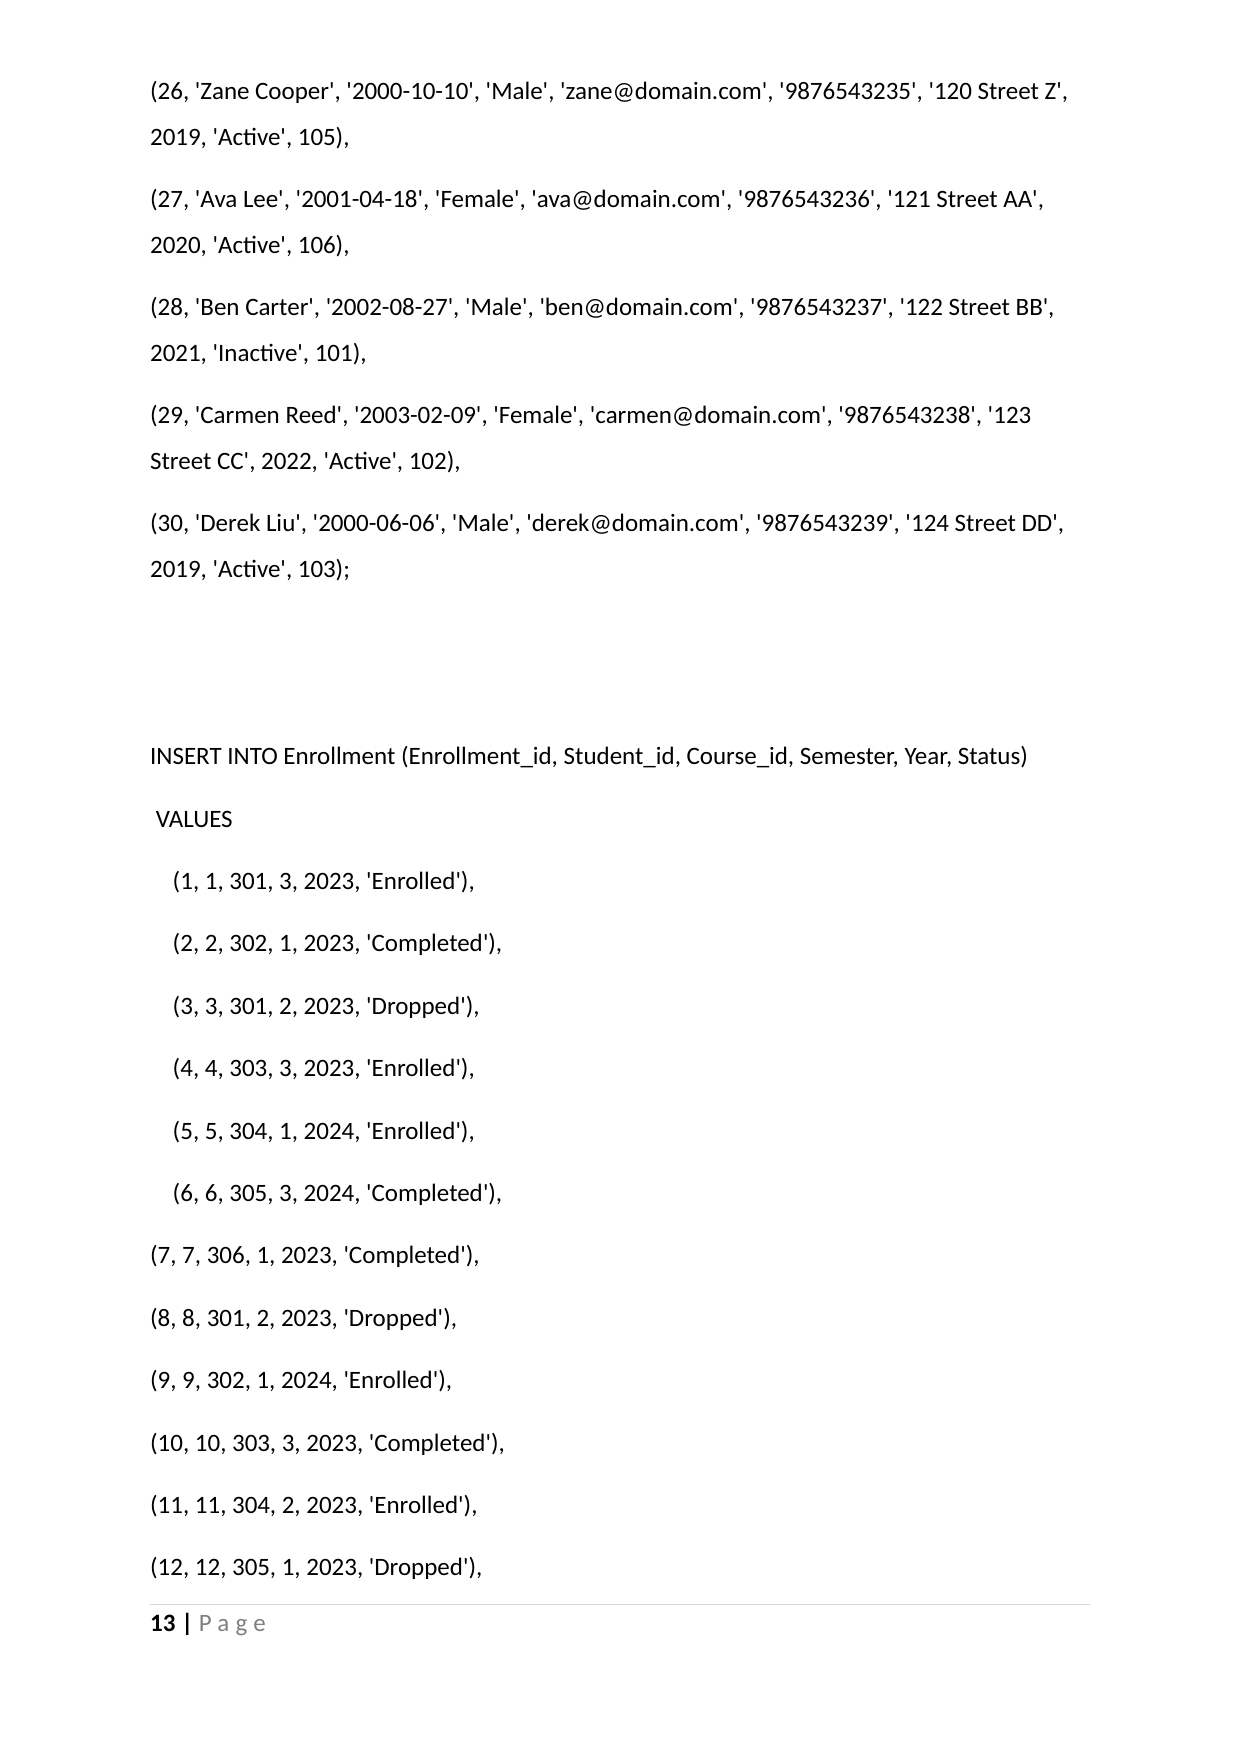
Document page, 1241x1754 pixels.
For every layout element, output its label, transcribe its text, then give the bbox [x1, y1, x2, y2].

text (4, 4, 303, 3, 2023, 'Enrolled'), [150, 1052, 1090, 1083]
text (7, 7, 306, 1, 2023, 'Completed'), [150, 1239, 1090, 1270]
text (26, 'Zane Cooper', '2000-10-10', 'Male', 'zane@domain.com', '9876543235', '120 Street Z', 2019, 'Active', 105), [150, 75, 1090, 151]
text (29, 'Carmen Reed', '2003-02-09', 'Female', 'carmen@domain.com', '9876543238', '123 Street CC', 2022, 'Active', 102), [150, 399, 1090, 476]
text (10, 10, 303, 3, 2023, 'Completed'), [150, 1427, 1090, 1457]
text (27, 'Ava Lee', '2001-04-18', 'Female', 'ava@domain.com', '9876543236', '121 Street AA', 2020, 'Active', 106), [150, 183, 1090, 259]
text (8, 8, 301, 2, 2023, 'Dropped'), [150, 1302, 1090, 1332]
text (2, 2, 302, 1, 2023, 'Completed'), [150, 928, 1090, 958]
text (1, 1, 301, 3, 2023, 'Enrolled'), [150, 865, 1090, 896]
text (12, 12, 305, 1, 2023, 'Dropped'), [150, 1552, 1090, 1582]
text (11, 11, 304, 2, 2023, 'Enrolled'), [150, 1489, 1090, 1520]
text INSERT INTO Enrollment (Enrollment_id, Student_id, Course_id, Semester, Year, Status) [150, 740, 1090, 771]
text (9, 9, 302, 1, 2024, 'Enrolled'), [150, 1364, 1090, 1395]
text (5, 5, 304, 1, 2024, 'Enrolled'), [150, 1115, 1090, 1145]
text (6, 6, 305, 3, 2024, 'Completed'), [150, 1177, 1090, 1208]
text (30, 'Derek Liu', '2000-06-06', 'Male', 'derek@domain.com', '9876543239', '124 Street DD', 2019, 'Active', 103); [150, 507, 1090, 584]
text (3, 3, 301, 2, 2023, 'Dropped'), [150, 990, 1090, 1021]
text (28, 'Ben Carter', '2002-08-27', 'Male', 'ben@domain.com', '9876543237', '122 Street BB', 2021, 'Inactive', 101), [150, 291, 1090, 367]
text VALUES [150, 803, 1090, 833]
